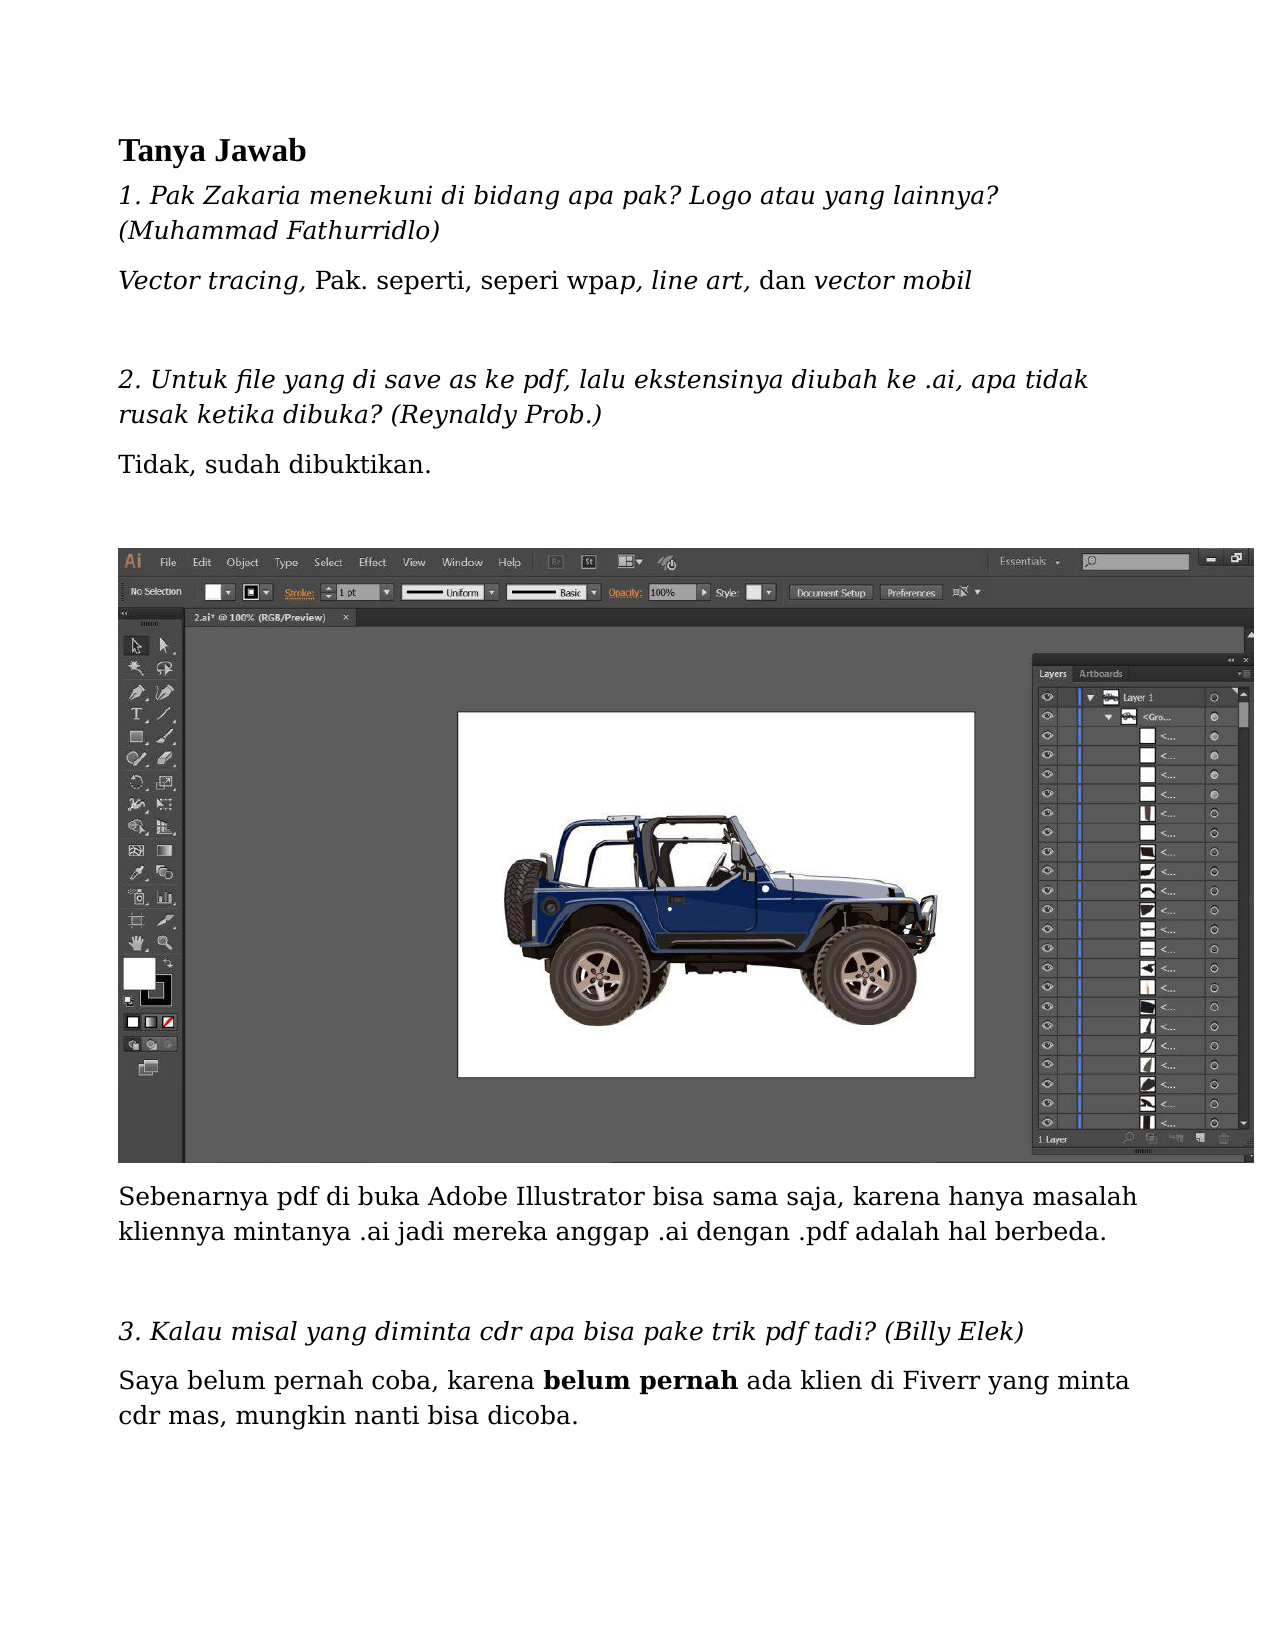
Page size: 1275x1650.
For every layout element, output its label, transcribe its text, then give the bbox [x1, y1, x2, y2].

text Tidak, sudah dibuktikan. [118, 450, 1157, 479]
text Sebenarnya pdf di buka Adobe Illustrator bisa sama saja, karena hanya masalah kliennya mintanya .ai jadi mereka anggap .ai dengan .pdf adalah hal berbeda. [118, 1183, 1157, 1247]
text Vector tracing, Pak. seperti, seperi wpap, line art, dan vector mobil [118, 266, 1157, 295]
text 2. Untuk file yang di save as ke pdf, lalu ekstensinya diubah ke .ai, apa tidak rusak ketika dibuka? (Reynaldy Prob.) [118, 365, 1157, 429]
picture [118, 548, 1254, 1163]
subtitle Tanya Jawab [118, 131, 1157, 169]
text Saya belum pernah coba, karena belum pernah ada klien di Fiverr yang minta cdr mas, mungkin nanti bisa dicoba. [118, 1366, 1157, 1431]
text 1. Pak Zakaria menekuni di bidang apa pak? Logo atau yang lainnya? (Muhammad Fathurridlo) [118, 181, 1157, 246]
text 3. Kalau misal yang diminta cdr apa bisa pake trik pdf tadi? (Billy Elek) [118, 1317, 1157, 1346]
